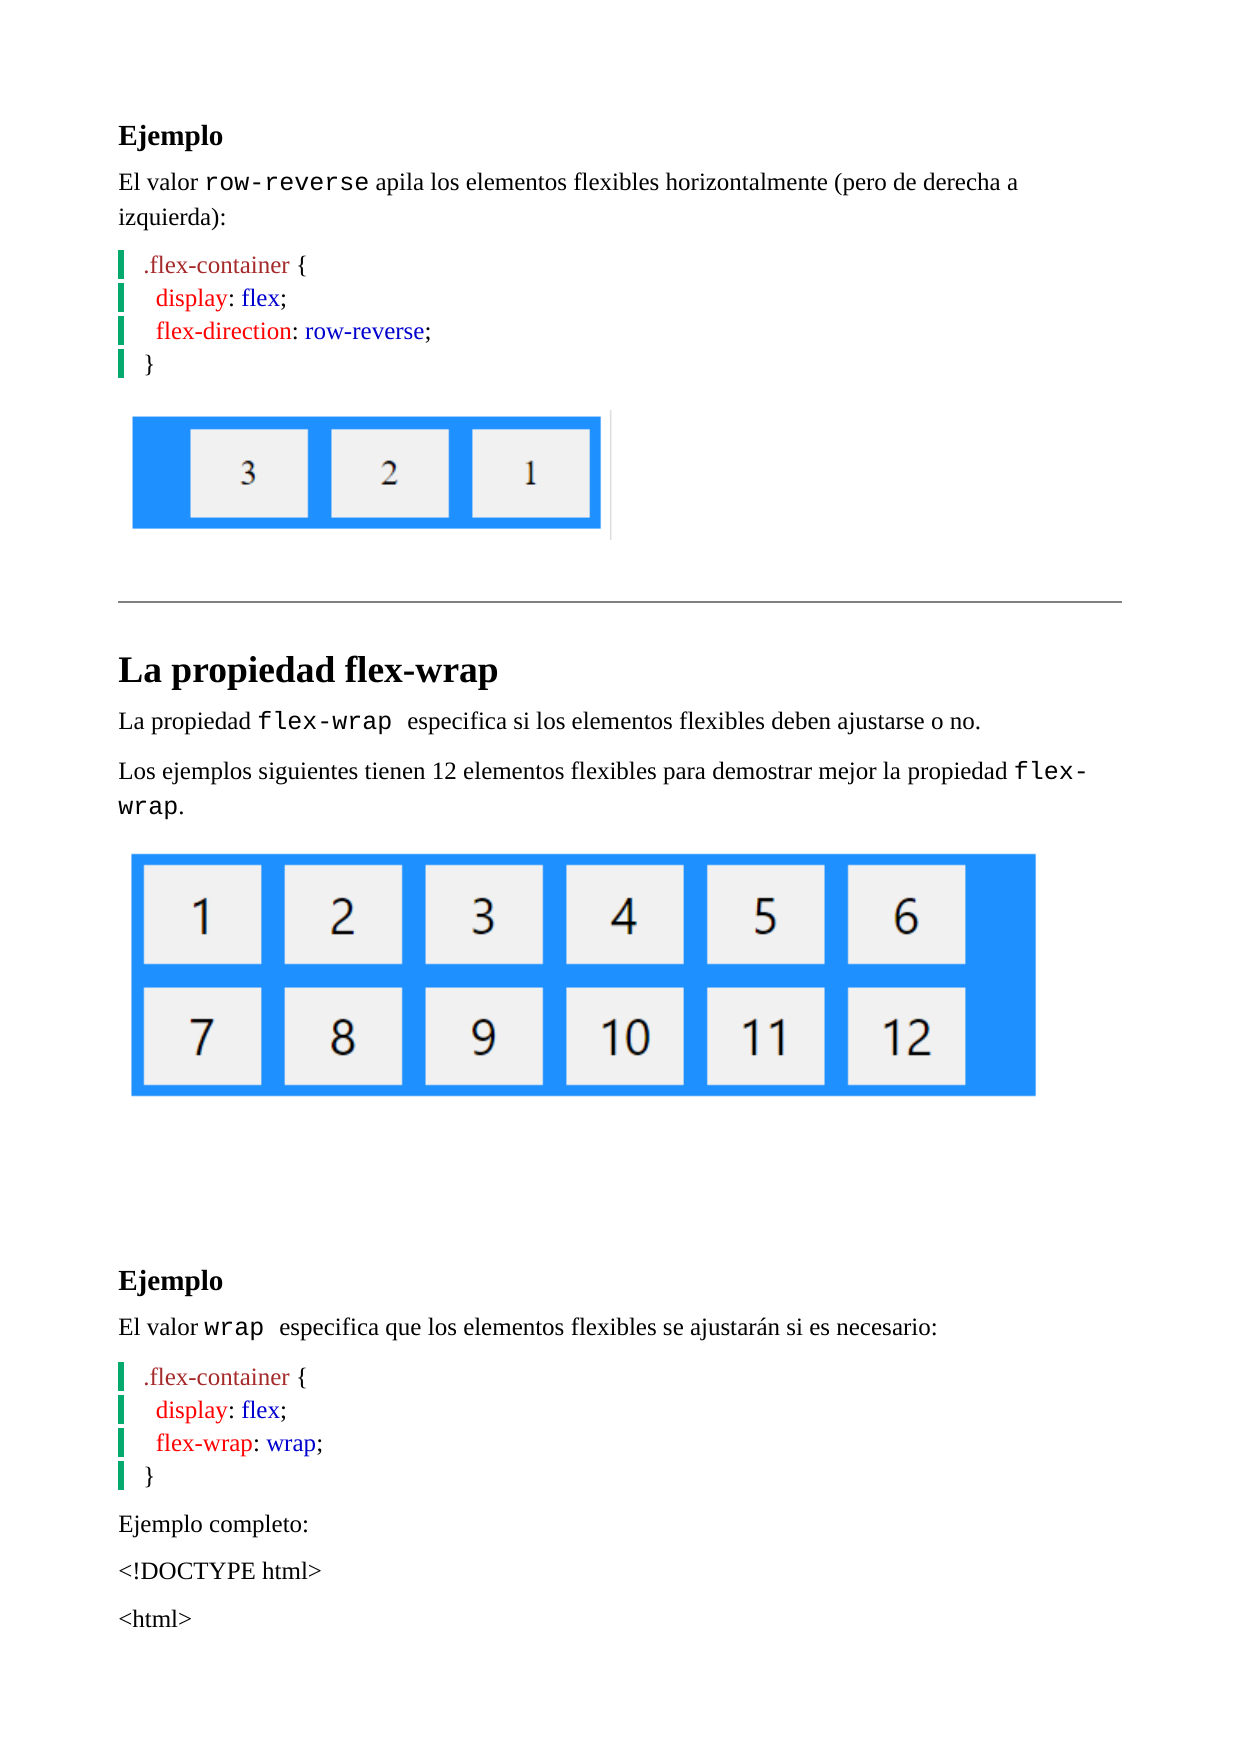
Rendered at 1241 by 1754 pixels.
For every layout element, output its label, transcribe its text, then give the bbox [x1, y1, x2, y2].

text La propiedad flex-wrap especifica si los elementos flexibles deben ajustarse o no. [118, 706, 1122, 737]
picture [125, 410, 612, 540]
text <!DOCTYPE html> [118, 1556, 1122, 1585]
text .flex-container { display: flex; flex-wrap: wrap; } [118, 1362, 1122, 1490]
text Ejemplo completo: [118, 1509, 1122, 1537]
subtitle Ejemplo [118, 1263, 1122, 1296]
text Los ejemplos siguientes tienen 12 elementos flexibles para demostrar mejor la propiedad flex-wrap. [118, 756, 1122, 822]
text El valor row-reverse apila los elementos flexibles horizontalmente (pero de derecha a izquierda): [118, 167, 1122, 231]
text <html> [118, 1604, 1122, 1633]
text El valor wrap especifica que los elementos flexibles se ajustarán si es necesario: [118, 1312, 1122, 1343]
picture [127, 848, 1047, 1101]
subtitle La propiedad flex-wrap [118, 647, 1122, 690]
text .flex-container { display: flex; flex-direction: row-reverse; } [118, 250, 1122, 378]
subtitle Ejemplo [118, 118, 1122, 152]
